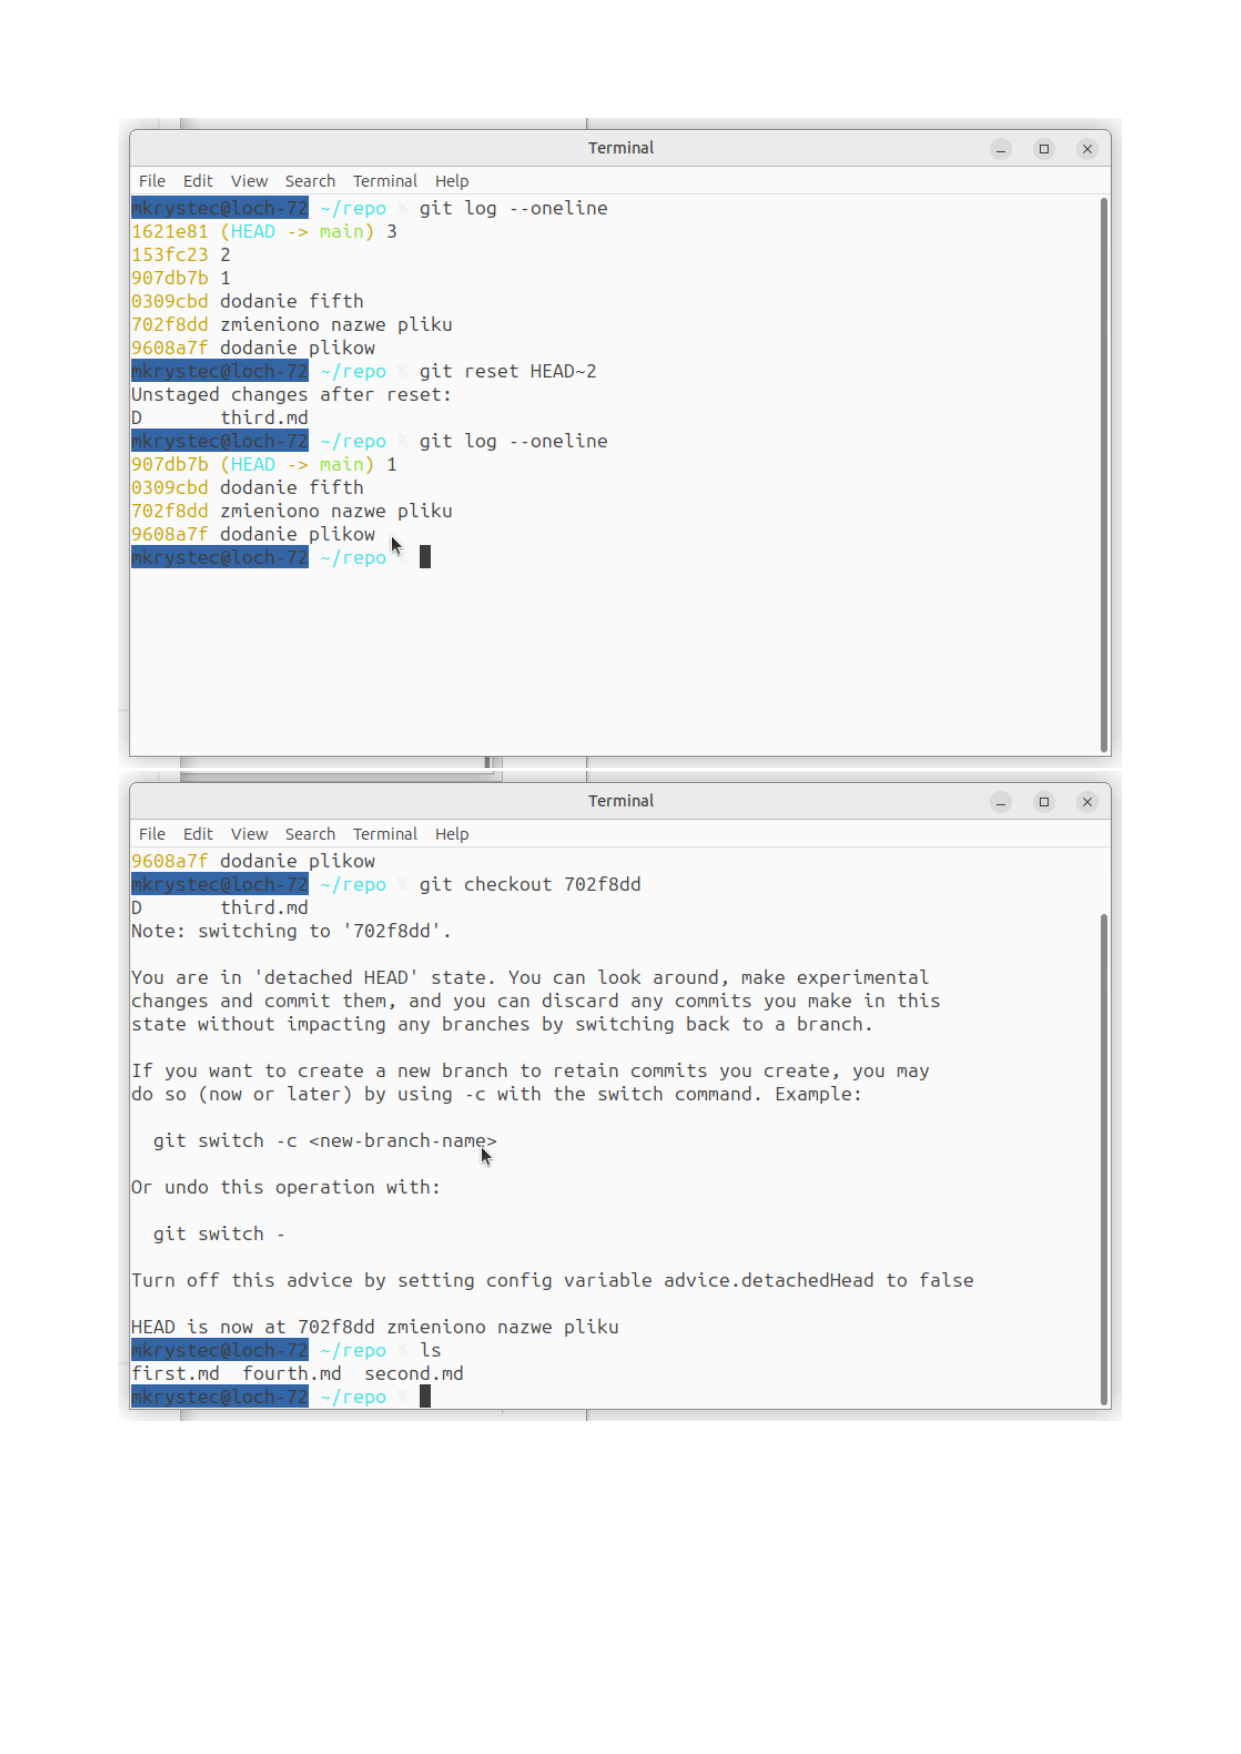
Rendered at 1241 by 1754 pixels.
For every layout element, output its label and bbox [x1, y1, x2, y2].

picture [118, 771, 1123, 1421]
picture [118, 118, 1123, 768]
